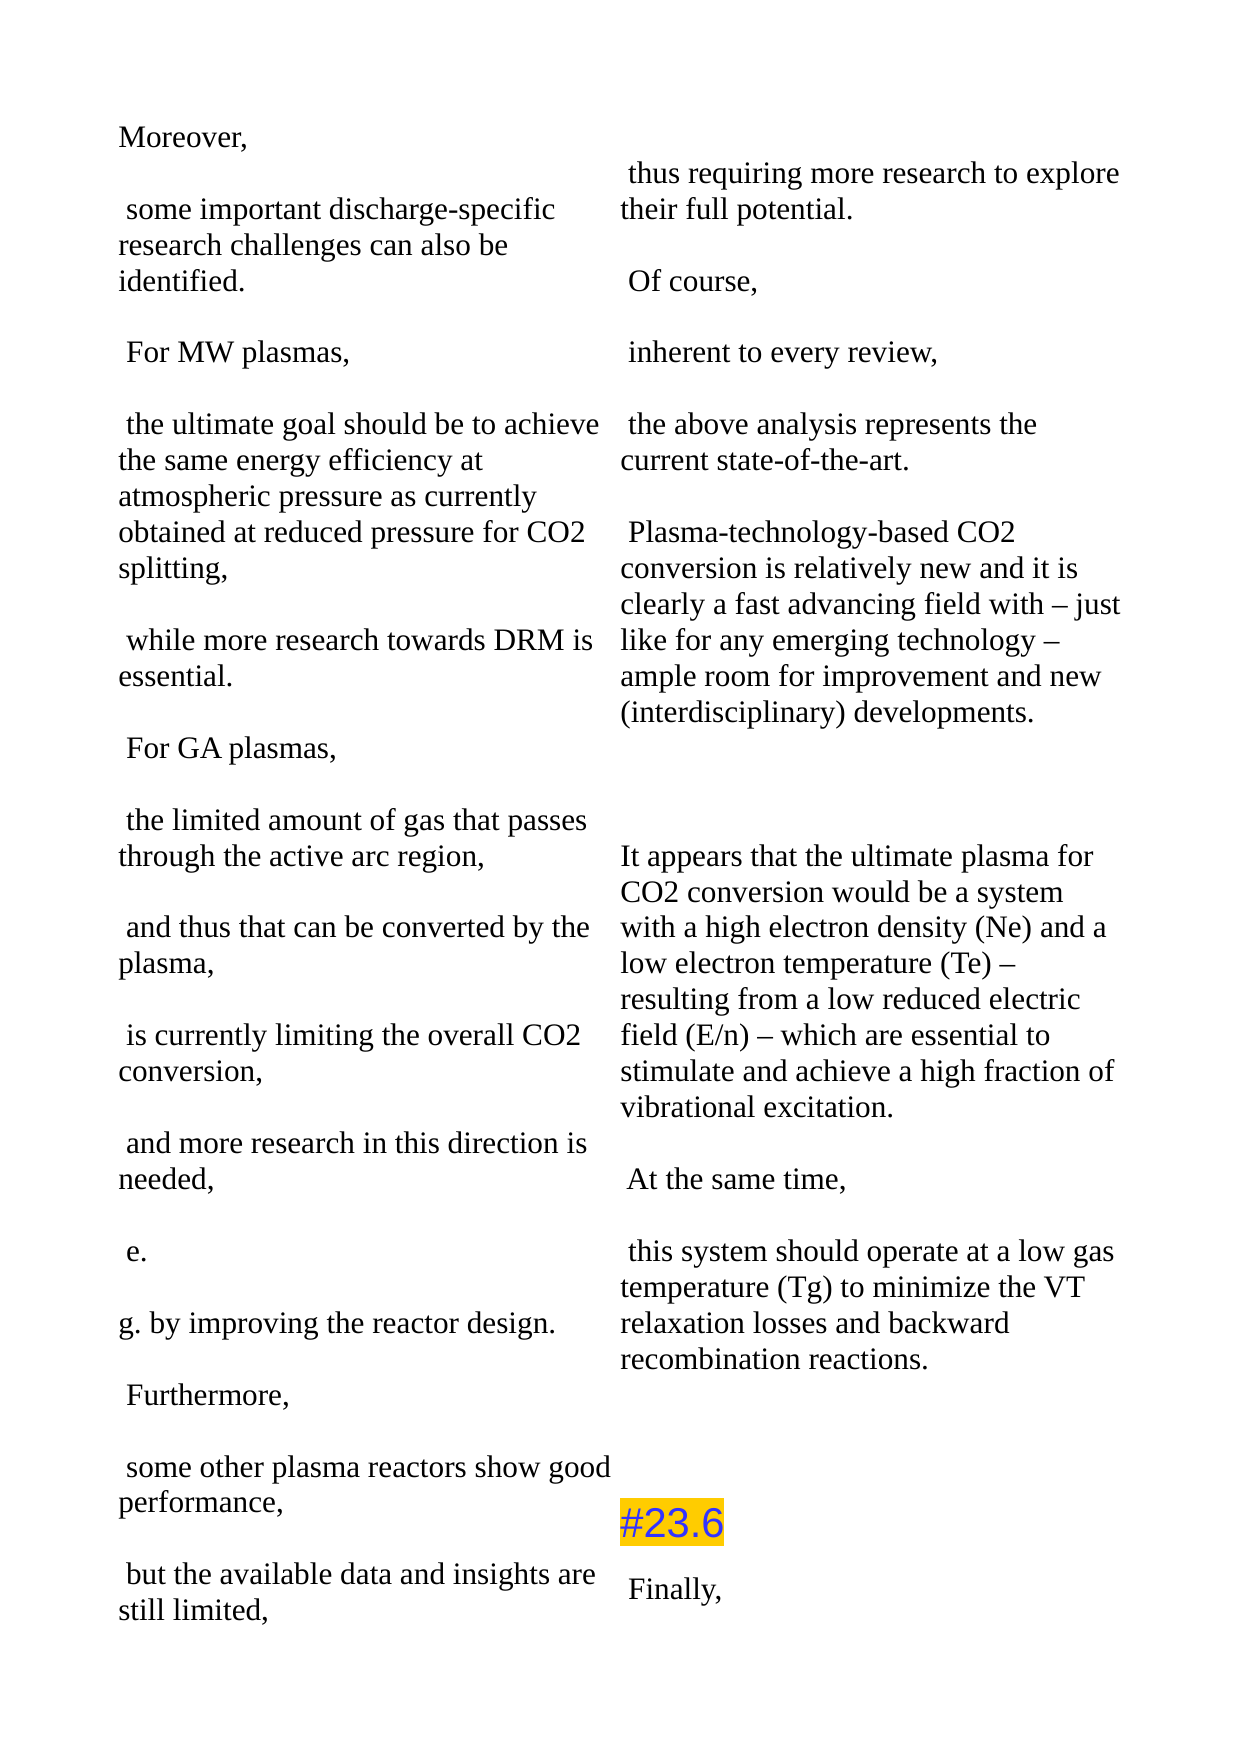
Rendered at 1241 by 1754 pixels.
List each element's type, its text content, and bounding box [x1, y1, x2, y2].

text e. [118, 1232, 620, 1268]
text thus requiring more research to explore their full potential. [620, 154, 1122, 226]
text but the available data and insights are still limited, [118, 1556, 620, 1627]
text some other plasma reactors show good performance, [118, 1448, 620, 1520]
text some important discharge-specific research challenges can also be identified. [118, 190, 620, 298]
text while more research towards DRM is essential. [118, 621, 620, 693]
text g. by improving the reactor design. [118, 1304, 620, 1340]
text Of course, [620, 262, 1122, 298]
text Plasma-technology-based CO2 conversion is relatively new and it is clearly a fast advancing field with – just like for any emerging technology – ample room for improvement and new (interdisciplinary) developments. [620, 513, 1122, 729]
text #23.6 [620, 1498, 1122, 1546]
text and more research in this direction is needed, [118, 1124, 620, 1196]
text and thus that can be converted by the plasma, [118, 909, 620, 981]
text the limited amount of gas that passes through the active arc region, [118, 801, 620, 873]
text the ultimate goal should be to achieve the same energy efficiency at atmospheric pressure as currently obtained at reduced pressure for CO2 splitting, [118, 406, 620, 585]
text inherent to every review, [620, 334, 1122, 370]
text Finally, [620, 1570, 1122, 1606]
text For GA plasmas, [118, 729, 620, 765]
text Furthermore, [118, 1376, 620, 1412]
text It appears that the ultimate plasma for CO2 conversion would be a system with a high electron density (Ne) and a low electron temperature (Te) – resulting from a low reduced electric field (E/n) – which are essential to stimulate and achieve a high fraction of vibrational excitation. [620, 837, 1122, 1124]
text the above analysis represents the current state-of-the-art. [620, 406, 1122, 477]
text At the same time, [620, 1160, 1122, 1196]
text is currently limiting the overall CO2 conversion, [118, 1017, 620, 1088]
text Moreover, [118, 118, 620, 154]
text For MW plasmas, [118, 334, 620, 370]
text this system should operate at a low gas temperature (Tg) to minimize the VT relaxation losses and backward recombination reactions. [620, 1232, 1122, 1376]
